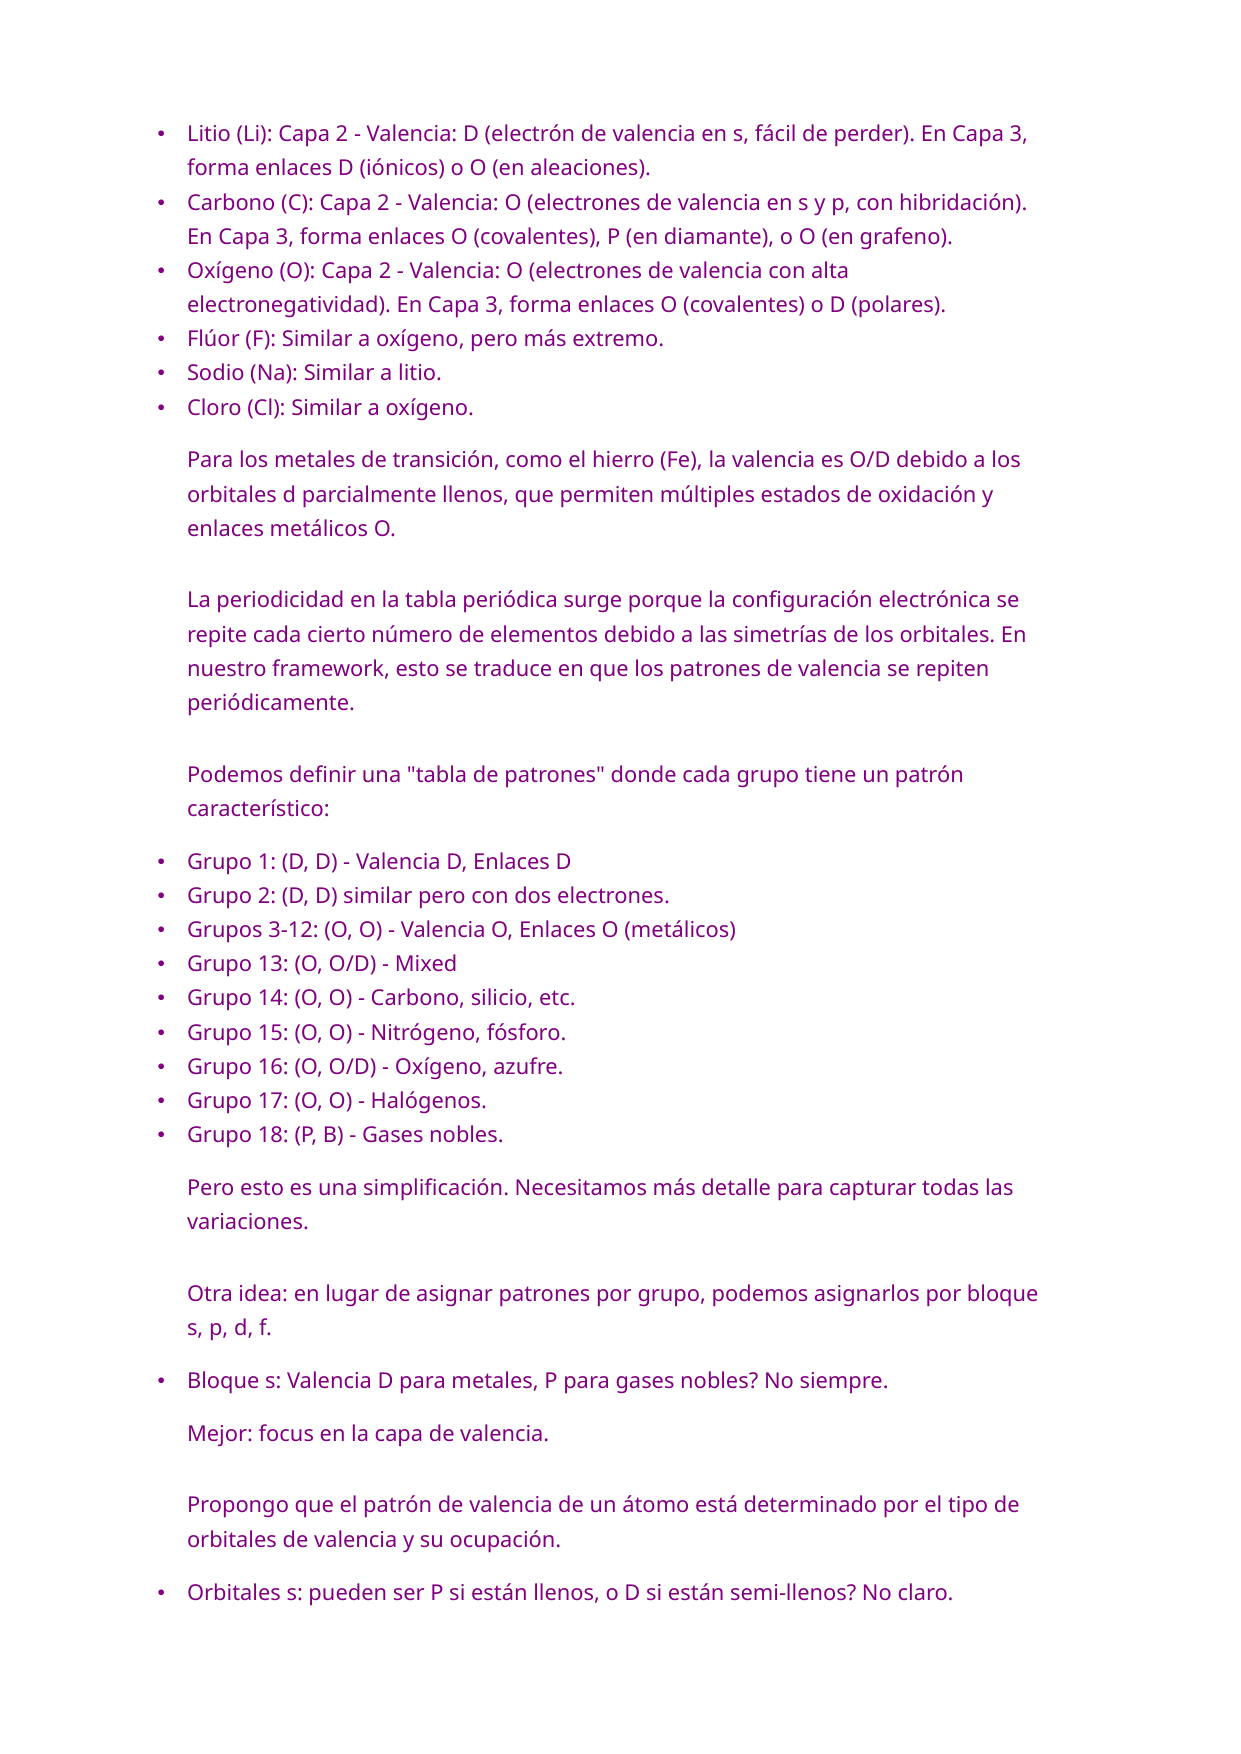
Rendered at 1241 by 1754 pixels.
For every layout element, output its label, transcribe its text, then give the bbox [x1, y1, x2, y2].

list Litio (Li): Capa 2 - Valencia: D (electrón de valencia en s, fácil de perder). En Capa 3, forma enlaces D (iónicos) o O (en aleaciones). [187, 118, 1053, 182]
list Grupo 2: (D, D) similar pero con dos electrones. [187, 880, 1053, 909]
list Grupo 1: (D, D) - Valencia D, Enlaces D [187, 846, 1053, 875]
list Grupo 15: (O, O) - Nitrógeno, fósforo. [187, 1016, 1053, 1046]
list Grupo 17: (O, O) - Halógenos. [187, 1085, 1053, 1114]
text Propongo que el patrón de valencia de un átomo está determinado por el tipo de orbitales de valencia y su ocupación. [187, 1489, 1053, 1553]
text Para los metales de transición, como el hierro (Fe), la valencia es O/D debido a los orbitales d parcialmente llenos, que permiten múltiples estados de oxidación y enlaces metálicos O. [187, 444, 1053, 542]
list Bloque s: Valencia D para metales, P para gases nobles? No siempre. [187, 1365, 1053, 1394]
list Carbono (C): Capa 2 - Valencia: O (electrones de valencia en s y p, con hibridación). En Capa 3, forma enlaces O (covalentes), P (en diamante), o O (en grafeno). [187, 186, 1053, 250]
list Sodio (Na): Similar a litio. [187, 357, 1053, 387]
list Grupo 14: (O, O) - Carbono, silicio, etc. [187, 982, 1053, 1012]
list Grupo 18: (P, B) - Gases nobles. [187, 1119, 1053, 1149]
list Cloro (Cl): Similar a oxígeno. [187, 391, 1053, 421]
list Grupo 13: (O, O/D) - Mixed [187, 948, 1053, 978]
list Orbitales s: pueden ser P si están llenos, o D si están semi-llenos? No claro. [187, 1576, 1053, 1606]
text Pero esto es una simplificación. Necesitamos más detalle para capturar todas las variaciones. [187, 1172, 1053, 1236]
text La periodicidad en la tabla periódica surge porque la configuración electrónica se repite cada cierto número de elementos debido a las simetrías de los orbitales. En nuestro framework, esto se traduce en que los patrones de valencia se repiten periódicamente. [187, 584, 1053, 717]
text Mejor: focus en la capa de valencia. [187, 1418, 1053, 1447]
text Otra idea: en lugar de asignar patrones por grupo, podemos asignarlos por bloque s, p, d, f. [187, 1278, 1053, 1342]
list Oxígeno (O): Capa 2 - Valencia: O (electrones de valencia con alta electronegatividad). En Capa 3, forma enlaces O (covalentes) o D (polares). [187, 255, 1053, 319]
list Grupos 3-12: (O, O) - Valencia O, Enlaces O (metálicos) [187, 914, 1053, 944]
text Podemos definir una "tabla de patrones" donde cada grupo tiene un patrón característico: [187, 758, 1053, 822]
list Flúor (F): Similar a oxígeno, pero más extremo. [187, 323, 1053, 353]
list Grupo 16: (O, O/D) - Oxígeno, azufre. [187, 1051, 1053, 1080]
